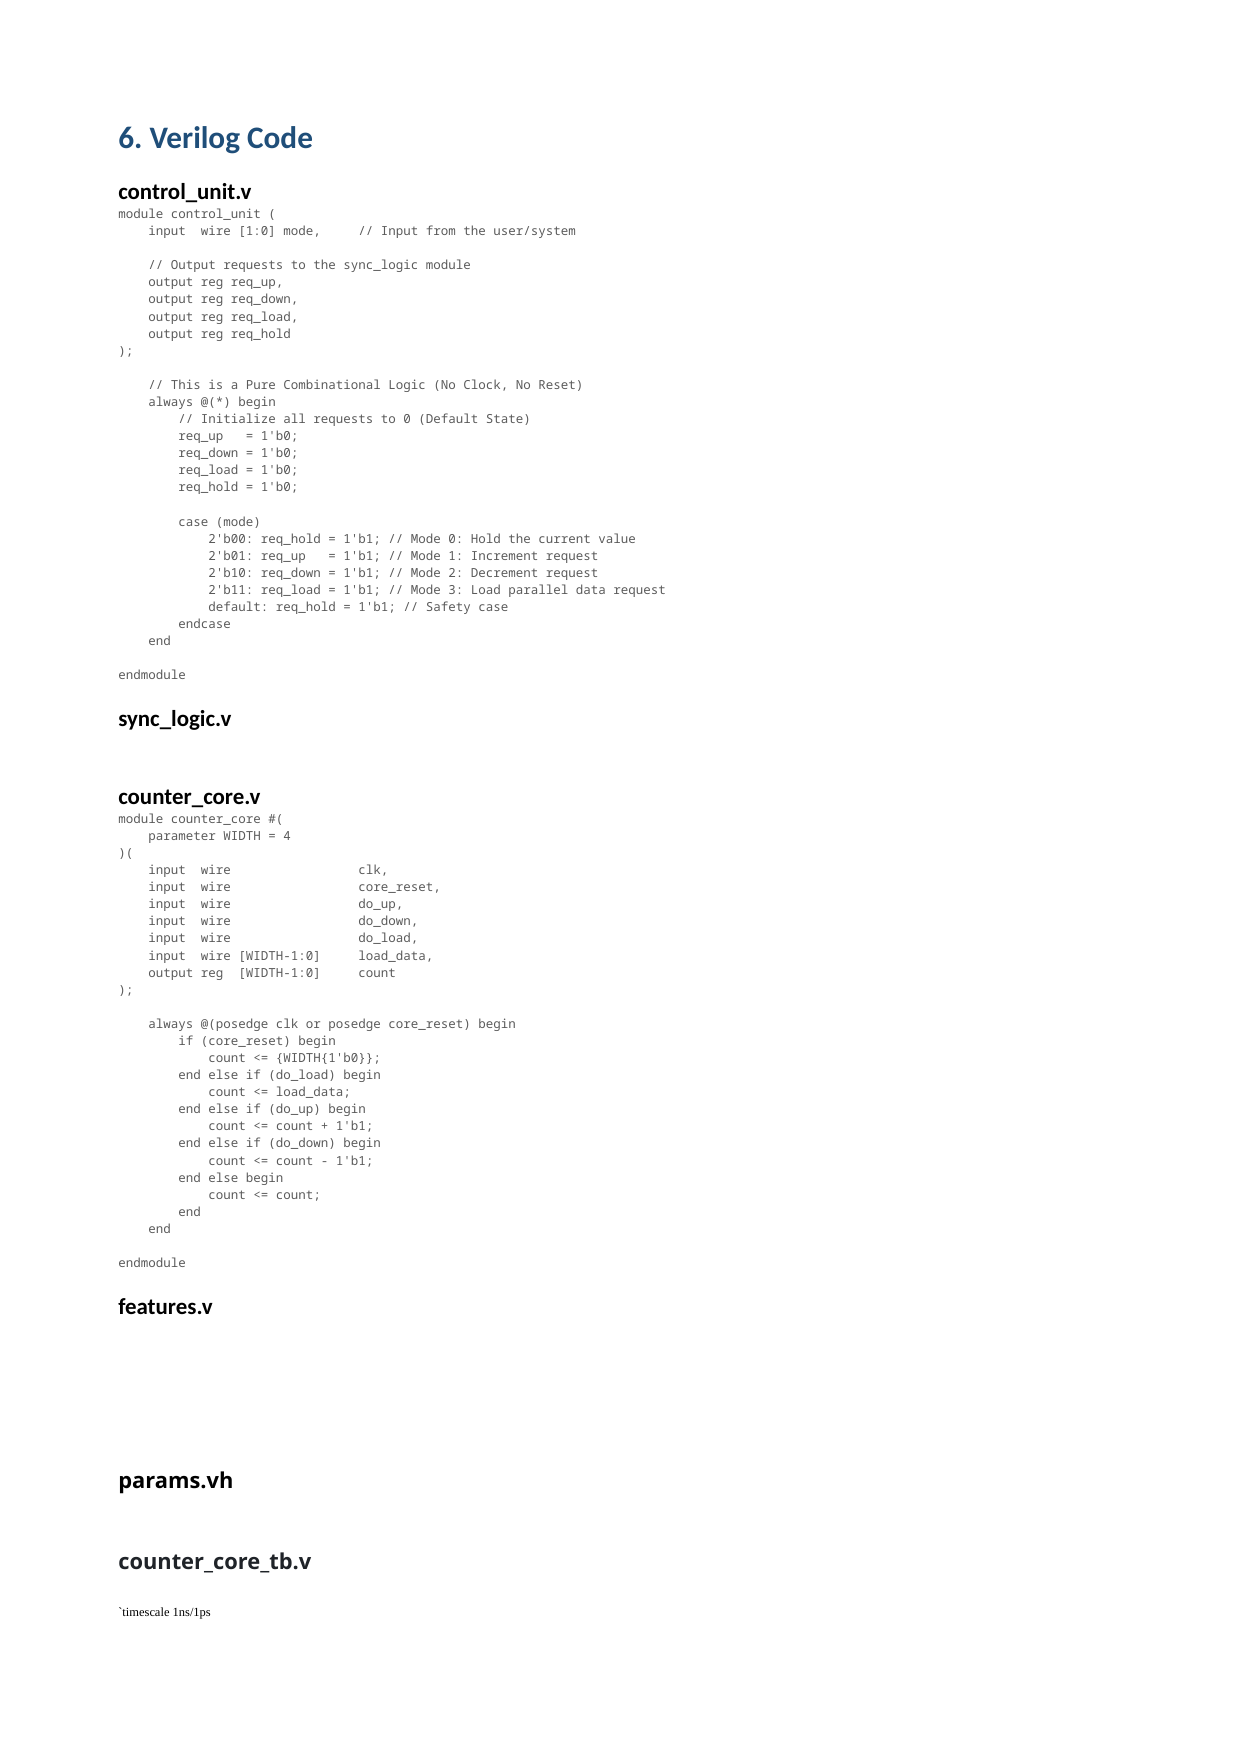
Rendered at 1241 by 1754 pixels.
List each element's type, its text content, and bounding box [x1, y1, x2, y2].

text output reg req_hold [118, 325, 1122, 342]
subtitle features.v [118, 1292, 1122, 1320]
subtitle sync_logic.v [118, 704, 1122, 732]
subtitle control_unit.v [118, 177, 1122, 205]
text // Output requests to the sync_logic module [118, 256, 1122, 273]
text end [118, 1220, 1122, 1237]
text input wire do_down, [118, 912, 1122, 929]
text always @(*) begin [118, 393, 1122, 410]
text req_load = 1'b0; [118, 461, 1122, 478]
text always @(posedge clk or posedge core_reset) begin [118, 1015, 1122, 1032]
text end [118, 1203, 1122, 1220]
text module counter_core #( [118, 810, 1122, 827]
text endmodule [118, 1254, 1122, 1271]
text endcase [118, 615, 1122, 632]
text input wire do_load, [118, 929, 1122, 947]
text count <= {WIDTH{1'b0}}; [118, 1049, 1122, 1066]
text parameter WIDTH = 4 [118, 827, 1122, 844]
text )( [118, 844, 1122, 861]
text end [118, 632, 1122, 649]
text params.vh [118, 1466, 1122, 1495]
text end else begin [118, 1169, 1122, 1186]
text counter_core_tb.v [118, 1546, 1122, 1575]
text // This is a Pure Combinational Logic (No Clock, No Reset) [118, 376, 1122, 393]
text output reg [WIDTH-1:0] count [118, 964, 1122, 981]
text count <= count + 1'b1; [118, 1117, 1122, 1134]
text count <= count - 1'b1; [118, 1152, 1122, 1169]
text end else if (do_down) begin [118, 1134, 1122, 1152]
text default: req_hold = 1'b1; // Safety case [118, 598, 1122, 615]
text case (mode) [118, 513, 1122, 530]
text req_hold = 1'b0; [118, 478, 1122, 496]
text `timescale 1ns/1ps [118, 1605, 1122, 1619]
text input wire [WIDTH-1:0] load_data, [118, 947, 1122, 964]
text end else if (do_load) begin [118, 1066, 1122, 1083]
text end else if (do_up) begin [118, 1100, 1122, 1117]
text 2'b01: req_up = 1'b1; // Mode 1: Increment request [118, 547, 1122, 564]
text input wire do_up, [118, 895, 1122, 912]
text endmodule [118, 666, 1122, 683]
text ); [118, 981, 1122, 998]
text req_down = 1'b0; [118, 444, 1122, 461]
text input wire [1:0] mode, // Input from the user/system [118, 222, 1122, 239]
text req_up = 1'b0; [118, 427, 1122, 444]
text ); [118, 342, 1122, 359]
text output reg req_down, [118, 291, 1122, 308]
text 2'b00: req_hold = 1'b1; // Mode 0: Hold the current value [118, 530, 1122, 547]
subtitle 6. Verilog Code [118, 118, 1122, 156]
text count <= load_data; [118, 1083, 1122, 1100]
text // Initialize all requests to 0 (Default State) [118, 410, 1122, 427]
text input wire clk, [118, 861, 1122, 878]
text output reg req_load, [118, 308, 1122, 325]
text module control_unit ( [118, 205, 1122, 222]
text count <= count; [118, 1186, 1122, 1203]
text input wire core_reset, [118, 878, 1122, 895]
text if (core_reset) begin [118, 1032, 1122, 1049]
text output reg req_up, [118, 273, 1122, 291]
text 2'b11: req_load = 1'b1; // Mode 3: Load parallel data request [118, 581, 1122, 598]
text 2'b10: req_down = 1'b1; // Mode 2: Decrement request [118, 564, 1122, 581]
subtitle counter_core.v [118, 782, 1122, 810]
